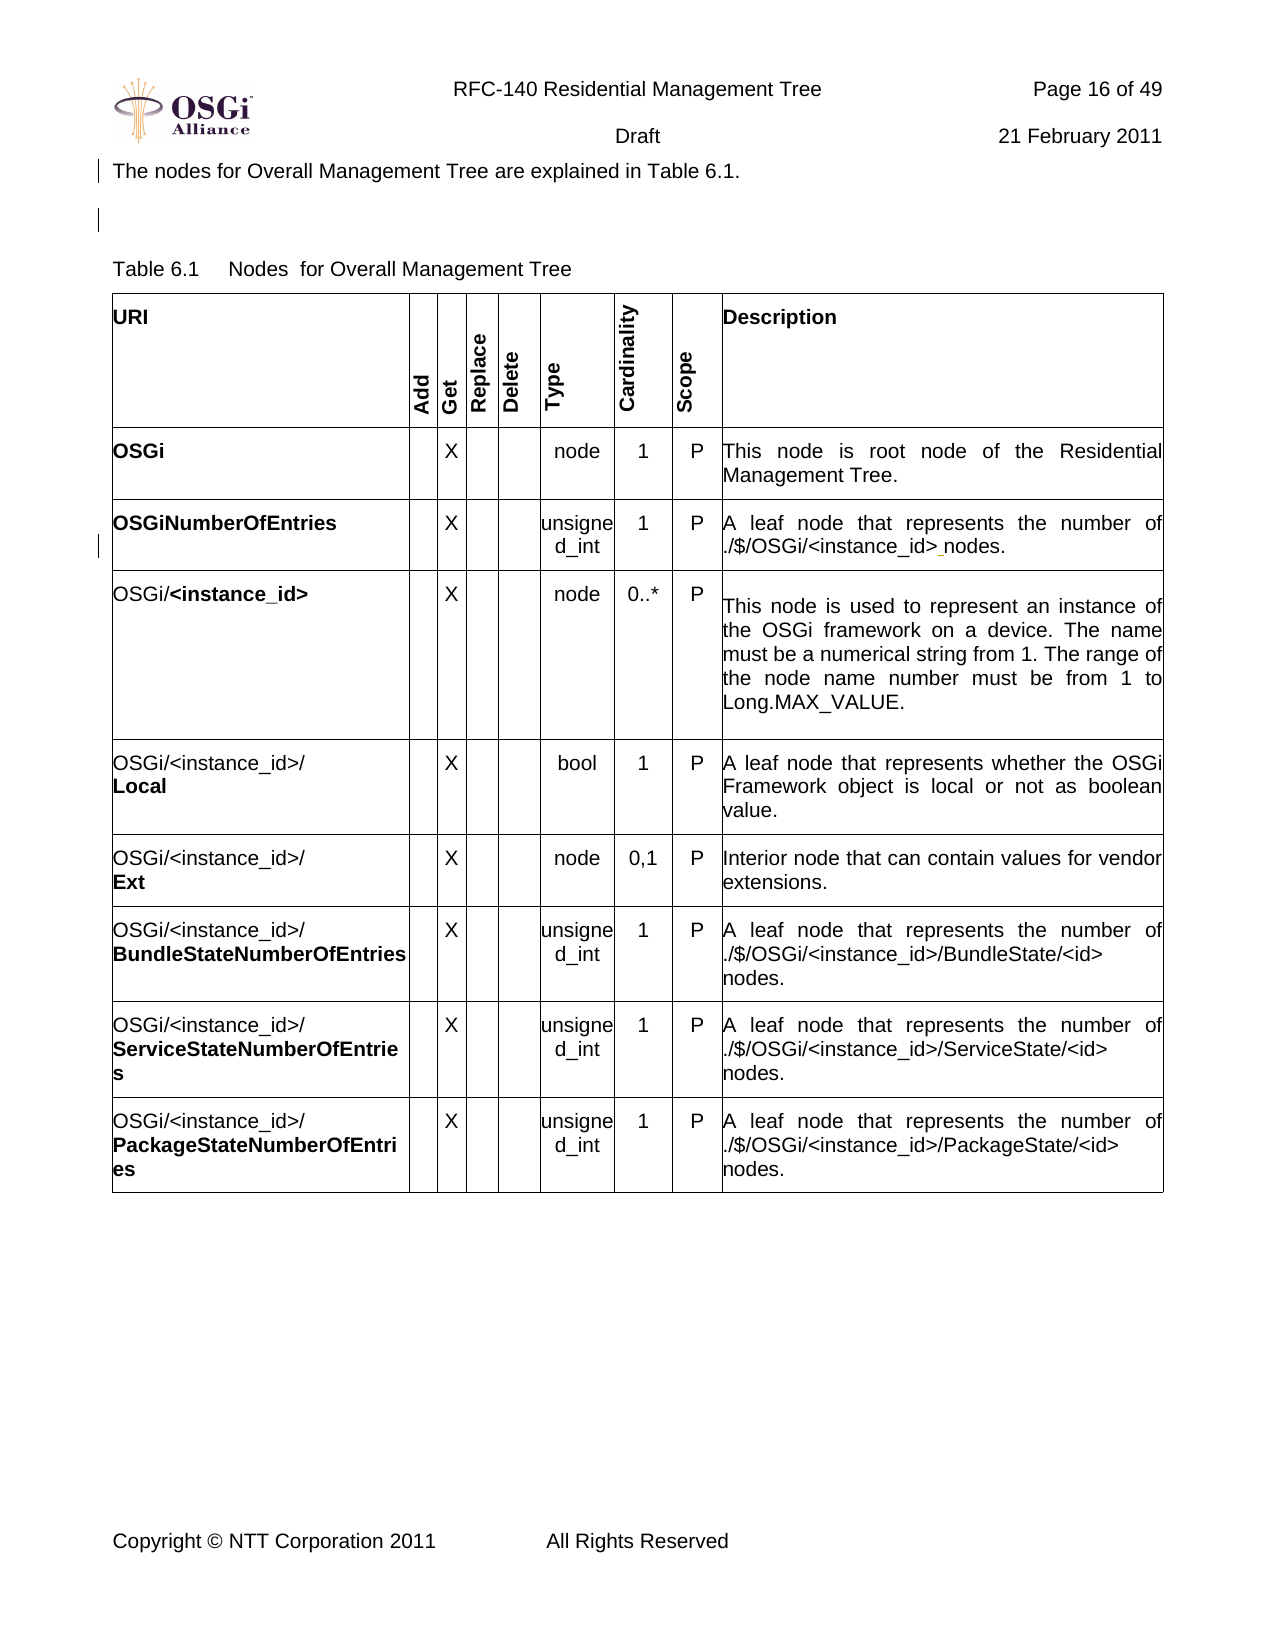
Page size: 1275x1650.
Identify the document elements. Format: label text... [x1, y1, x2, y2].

table_header Type [541, 294, 614, 427]
table_cell This node is root node of the Residential Management Tree. [723, 428, 1163, 498]
table_cell OSGi/<instance_id>/ BundleStateNumberOfEntries [113, 907, 409, 1001]
table_cell unsigned_int [541, 500, 614, 570]
table_cell 0..* [615, 571, 672, 738]
table_cell OSGi/<instance_id>/ Ext [113, 835, 409, 906]
table_cell A leaf node that represents whether the OSGi Framework object is local or not as boolean value. [723, 740, 1163, 834]
table_cell This node is used to represent an instance of the OSGi framework on a device. The name must be a numerical string from 1. The range of the node name number must be from 1 to Long.MAX_VALUE. [723, 571, 1163, 738]
table_cell P [673, 1098, 722, 1192]
picture [114, 78, 254, 143]
table_cell unsigned_int [541, 907, 614, 1001]
table_cell [410, 835, 437, 906]
table_cell X [438, 1002, 466, 1097]
table_cell OSGi/<instance_id>/ PackageStateNumberOfEntries [113, 1098, 409, 1192]
table_cell [410, 1098, 437, 1192]
table_cell A leaf node that represents the number of ./$/OSGi/<instance_id> nodes. [723, 500, 1163, 570]
table_cell [410, 428, 437, 498]
table_header Description [723, 294, 1163, 427]
table_cell A leaf node that represents the number of ./$/OSGi/<instance_id>/ServiceState/<id> nodes. [723, 1002, 1163, 1097]
table_cell [467, 1098, 498, 1192]
table_cell Interior node that can contain values for vendor extensions. [723, 835, 1163, 906]
table_cell [499, 1002, 540, 1097]
table_cell [499, 740, 540, 834]
table_cell OSGiNumberOfEntries [113, 500, 409, 570]
table_cell OSGi/<instance_id>/ Local [113, 740, 409, 834]
table_cell [499, 835, 540, 906]
table_cell 1 [615, 740, 672, 834]
table_cell [410, 740, 437, 834]
table_cell 1 [615, 1002, 672, 1097]
table_cell [467, 835, 498, 906]
table_cell A leaf node that represents the number of ./$/OSGi/<instance_id>/PackageState/<id> nodes. [723, 1098, 1163, 1192]
table_header Get [438, 294, 466, 427]
table_cell [499, 1098, 540, 1192]
table_cell 0,1 [615, 835, 672, 906]
table_cell P [673, 907, 722, 1001]
table_cell [499, 571, 540, 738]
table_cell [410, 907, 437, 1001]
table_cell [467, 500, 498, 570]
table_cell [467, 428, 498, 498]
table_cell 1 [615, 500, 672, 570]
table_cell X [438, 428, 466, 498]
table_cell P [673, 835, 722, 906]
table_cell OSGi [113, 428, 409, 498]
table_header Scope [673, 294, 722, 427]
table_cell node [541, 835, 614, 906]
table_cell bool [541, 740, 614, 834]
table_cell [467, 571, 498, 738]
table_cell X [438, 835, 466, 906]
table_cell OSGi/<instance_id> [113, 571, 409, 738]
table_cell P [673, 1002, 722, 1097]
table_cell P [673, 500, 722, 570]
table_cell [499, 907, 540, 1001]
table_cell [410, 571, 437, 738]
table_cell [467, 907, 498, 1001]
table_cell node [541, 571, 614, 738]
table_cell X [438, 907, 466, 1001]
table_cell X [438, 740, 466, 834]
table_cell 1 [615, 907, 672, 1001]
table_header Add [410, 294, 437, 427]
table_cell unsigned_int [541, 1002, 614, 1097]
table_cell 1 [615, 1098, 672, 1192]
table_cell [410, 1002, 437, 1097]
table_cell [467, 740, 498, 834]
table_cell [499, 428, 540, 498]
table_header Delete [499, 294, 540, 427]
table_cell [467, 1002, 498, 1097]
table_cell [499, 500, 540, 570]
table_cell X [438, 500, 466, 570]
table_cell [410, 500, 437, 570]
table_header Replace [467, 294, 498, 427]
text The nodes for Overall Management Tree are explained in Table 6.1. [112, 159, 1162, 183]
table_header Cardinality [615, 294, 672, 427]
table_header URI [113, 294, 409, 427]
table_cell P [673, 428, 722, 498]
table_cell X [438, 571, 466, 738]
table_cell P [673, 571, 722, 738]
table_cell A leaf node that represents the number of ./$/OSGi/<instance_id>/BundleState/<id> nodes. [723, 907, 1163, 1001]
table_cell P [673, 740, 722, 834]
table_cell OSGi/<instance_id>/ ServiceStateNumberOfEntries [113, 1002, 409, 1097]
table_cell node [541, 428, 614, 498]
table_cell X [438, 1098, 466, 1192]
table_cell 1 [615, 428, 672, 498]
table_cell unsigned_int [541, 1098, 614, 1192]
text Table 6.1 Nodes for Overall Management Tree [112, 257, 1162, 281]
